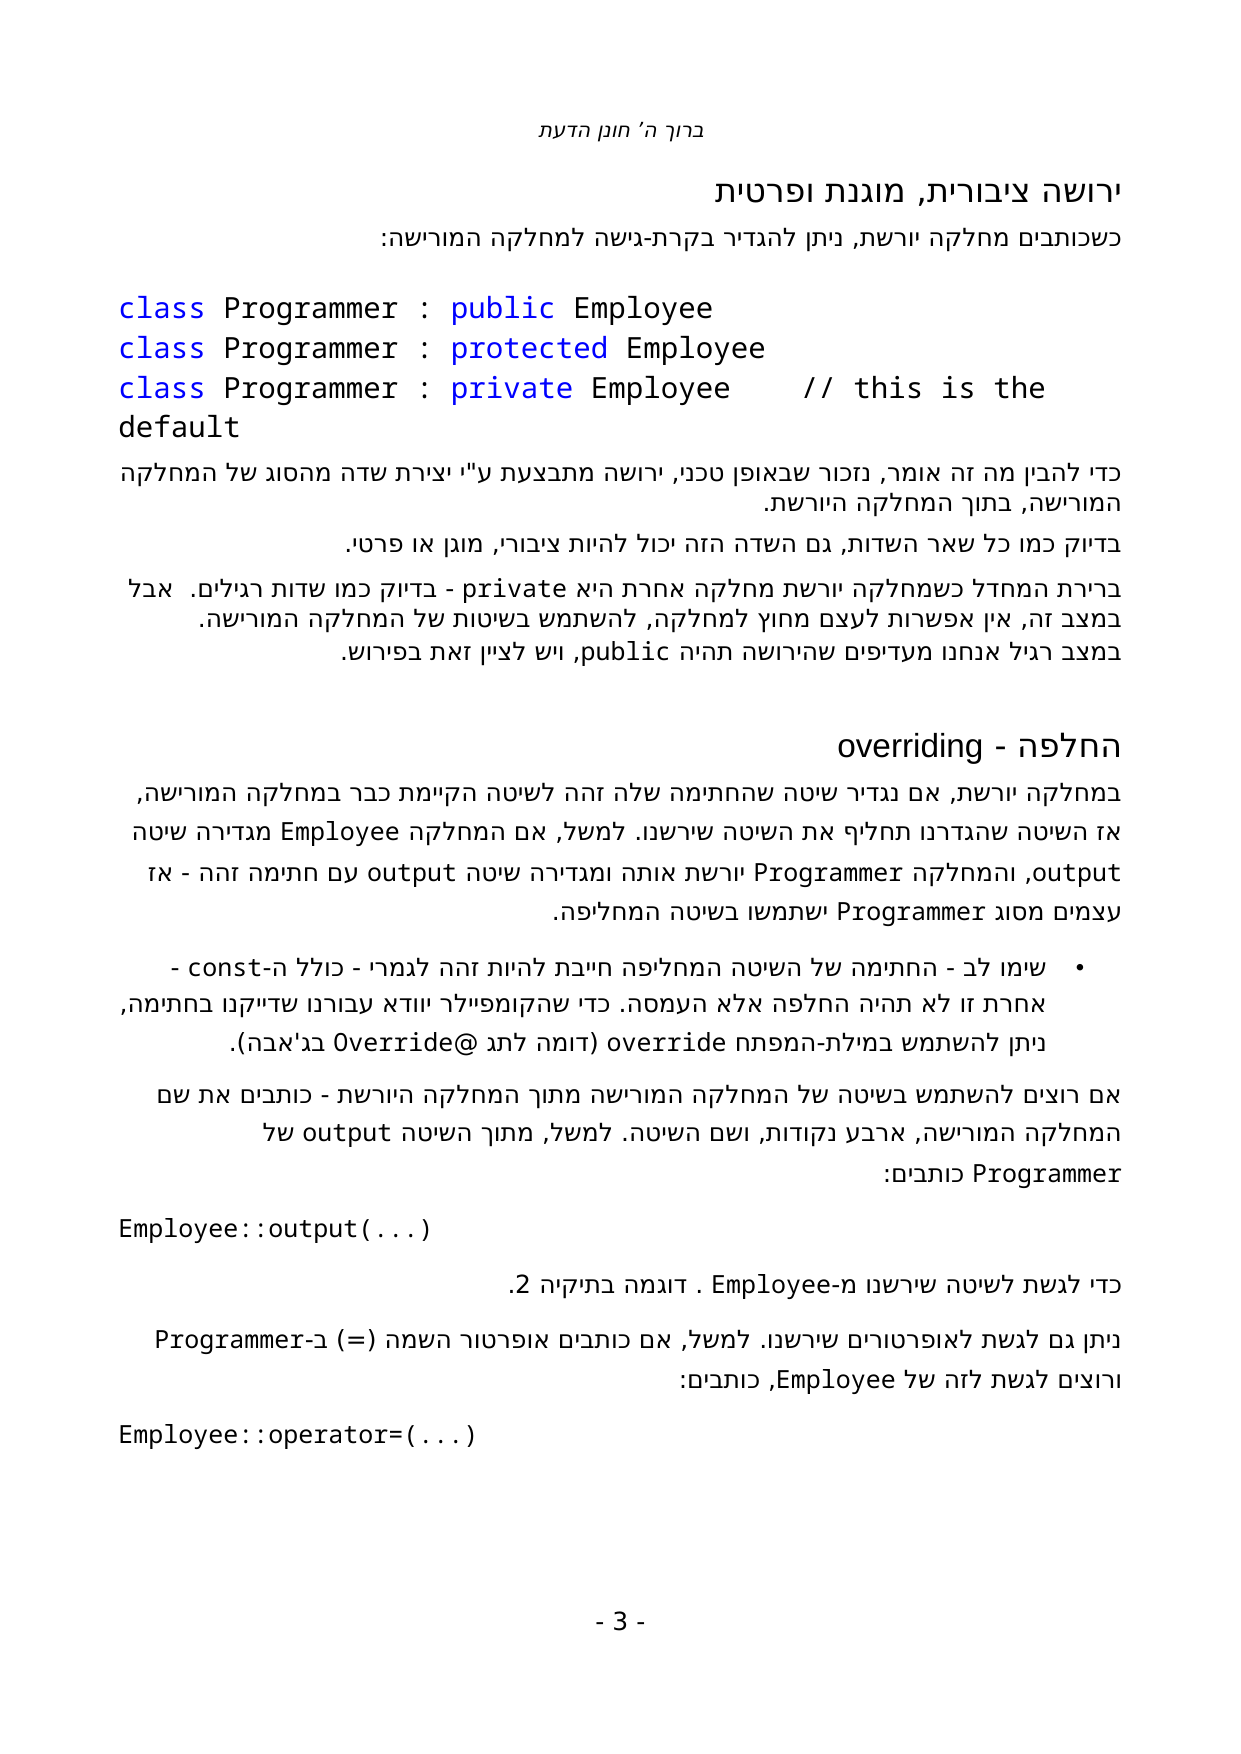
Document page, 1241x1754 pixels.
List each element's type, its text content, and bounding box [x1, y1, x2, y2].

text class Programmer : public Employee class Programmer : protected Employee class Programmer : private Employee // this is the default [118, 288, 1122, 446]
text ניתן גם לגשת לאופרטורים שירשנו. למשל, אם כותבים אופרטור השמה (=) ב-Programmer ורוצים לגשת לזה של Employee, כותבים: [118, 1322, 1122, 1396]
text כדי לגשת לשיטה שירשנו מ-Employee . דוגמה בתיקיה 2. [118, 1266, 1122, 1301]
subtitle ירושה ציבורית, מוגנת ופרטית [118, 172, 1122, 211]
text במחלקה יורשת, אם נגדיר שיטה שהחתימה שלה זהה לשיטה הקיימת כבר במחלקה המורישה, אז השיטה שהגדרנו תחליף את השיטה שירשנו. למשל, אם המחלקה Employee מגדירה שיטה output, והמחלקה Programmer יורשת אותה ומגדירה שיטה output עם חתימה זהה - אז עצמים מסוג Programmer ישתמשו בשיטה המחליפה. [118, 778, 1122, 928]
subtitle החלפה - overriding [118, 727, 1122, 766]
text Employee::operator=(...) [118, 1417, 1122, 1451]
text אם רוצים להשתמש בשיטה של המחלקה המורישה מתוך המחלקה היורשת - כותבים את שם המחלקה המורישה, ארבע נקודות, ושם השיטה. למשל, מתוך השיטה output של Programmer כותבים: [118, 1080, 1122, 1190]
text ברירת המחדל כשמחלקה יורשת מחלקה אחרת היא private - בדיוק כמו שדות רגילים. אבל במצב זה, אין אפשרות לעצם מחוץ למחלקה, להשתמש בשיטות של המחלקה המורישה. במצב רגיל אנחנו מעדיפים שהירושה תהיה public, ויש לציין זאת בפירוש. [118, 570, 1122, 667]
text כדי להבין מה זה אומר, נזכור שבאופן טכני, ירושה מתבצעת ע"י יצירת שדה מהסוג של המחלקה המורישה, בתוך המחלקה היורשת. [118, 458, 1122, 517]
text Employee::output(...) [118, 1211, 1122, 1245]
text כשכותבים מחלקה יורשת, ניתן להגדיר בקרת-גישה למחלקה המורישה: [118, 223, 1122, 252]
list שימו לב - החתימה של השיטה המחליפה חייבת להיות זהה לגמרי - כולל ה-const - אחרת זו לא תהיה החלפה אלא העמסה. כדי שהקומפיילר יוודא עבורנו שדייקנו בחתימה, ניתן להשתמש במילת-המפתח override (דומה לתג @Override בג'אבה). [118, 949, 1084, 1058]
text בדיוק כמו כל שאר השדות, גם השדה הזה יכול להיות ציבורי, מוגן או פרטי. [118, 529, 1122, 558]
